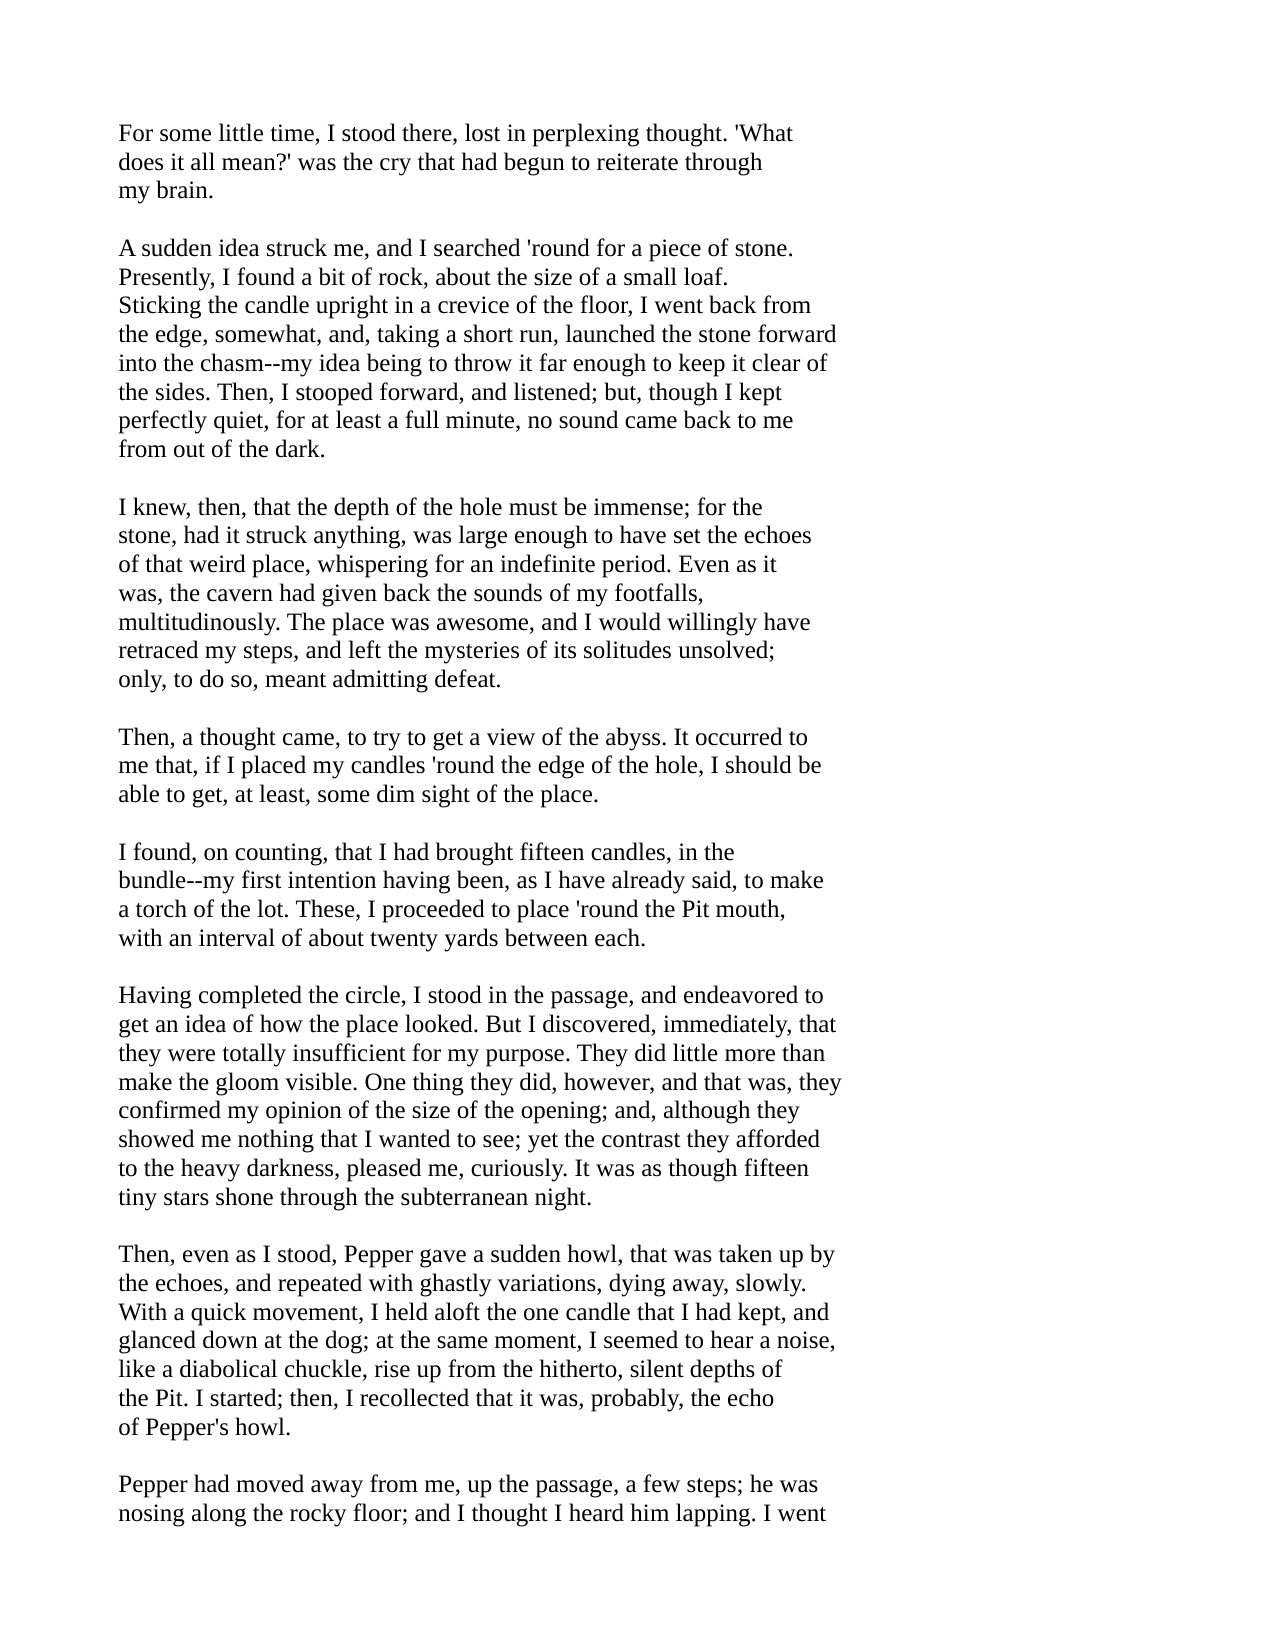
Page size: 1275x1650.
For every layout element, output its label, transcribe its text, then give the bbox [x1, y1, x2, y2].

text make the gloom visible. One thing they did, however, and that was, they [118, 1067, 1157, 1096]
text showed me nothing that I wanted to see; yet the contrast they afforded [118, 1124, 1157, 1153]
text nosing along the rocky floor; and I thought I heard him lapping. I went [118, 1498, 1157, 1527]
text glanced down at the dog; at the same moment, I seemed to hear a noise, [118, 1326, 1157, 1354]
text confirmed my opinion of the size of the opening; and, although they [118, 1096, 1157, 1124]
text of Pepper's howl. [118, 1412, 1157, 1441]
text me that, if I placed my candles 'round the edge of the hole, I should be [118, 751, 1157, 779]
text from out of the dark. [118, 434, 1157, 463]
text retraced my steps, and left the mysteries of its solitudes unsolved; [118, 636, 1157, 664]
text For some little time, I stood there, lost in perplexing thought. 'What [118, 118, 1157, 147]
text able to get, at least, some dim sight of the place. [118, 779, 1157, 808]
text tiny stars shone through the subterranean night. [118, 1182, 1157, 1211]
text Presently, I found a bit of rock, about the size of a small loaf. [118, 262, 1157, 291]
text the echoes, and repeated with ghastly variations, dying away, slowly. [118, 1268, 1157, 1297]
text the edge, somewhat, and, taking a short run, launched the stone forward [118, 319, 1157, 348]
text stone, had it struck anything, was large enough to have set the echoes [118, 521, 1157, 549]
text I knew, then, that the depth of the hole must be immense; for the [118, 492, 1157, 521]
text they were totally insufficient for my purpose. They did little more than [118, 1038, 1157, 1067]
text With a quick movement, I held aloft the one candle that I had kept, and [118, 1297, 1157, 1326]
text to the heavy darkness, pleased me, curiously. It was as though fifteen [118, 1153, 1157, 1182]
text does it all mean?' was the cry that had begun to reiterate through [118, 147, 1157, 176]
text like a diabolical chuckle, rise up from the hitherto, silent depths of [118, 1354, 1157, 1383]
text perfectly quiet, for at least a full minute, no sound came back to me [118, 406, 1157, 434]
text the Pit. I started; then, I recollected that it was, probably, the echo [118, 1383, 1157, 1412]
text a torch of the lot. These, I proceeded to place 'round the Pit mouth, [118, 894, 1157, 923]
text into the chasm--my idea being to throw it far enough to keep it clear of [118, 348, 1157, 377]
text multitudinously. The place was awesome, and I would willingly have [118, 607, 1157, 636]
text I found, on counting, that I had brought fifteen candles, in the [118, 837, 1157, 866]
text A sudden idea struck me, and I searched 'round for a piece of stone. [118, 233, 1157, 262]
text Then, even as I stood, Pepper gave a sudden howl, that was taken up by [118, 1239, 1157, 1268]
text with an interval of about twenty yards between each. [118, 923, 1157, 952]
text Having completed the circle, I stood in the passage, and endeavored to [118, 981, 1157, 1009]
text only, to do so, meant admitting defeat. [118, 664, 1157, 693]
text of that weird place, whispering for an indefinite period. Even as it [118, 549, 1157, 578]
text bundle--my first intention having been, as I have already said, to make [118, 866, 1157, 894]
text get an idea of how the place looked. But I discovered, immediately, that [118, 1009, 1157, 1038]
text my brain. [118, 176, 1157, 204]
text Then, a thought came, to try to get a view of the abyss. It occurred to [118, 722, 1157, 751]
text Pepper had moved away from me, up the passage, a few steps; he was [118, 1469, 1157, 1498]
text was, the cavern had given back the sounds of my footfalls, [118, 578, 1157, 607]
text the sides. Then, I stooped forward, and listened; but, though I kept [118, 377, 1157, 406]
text Sticking the candle upright in a crevice of the floor, I went back from [118, 291, 1157, 319]
